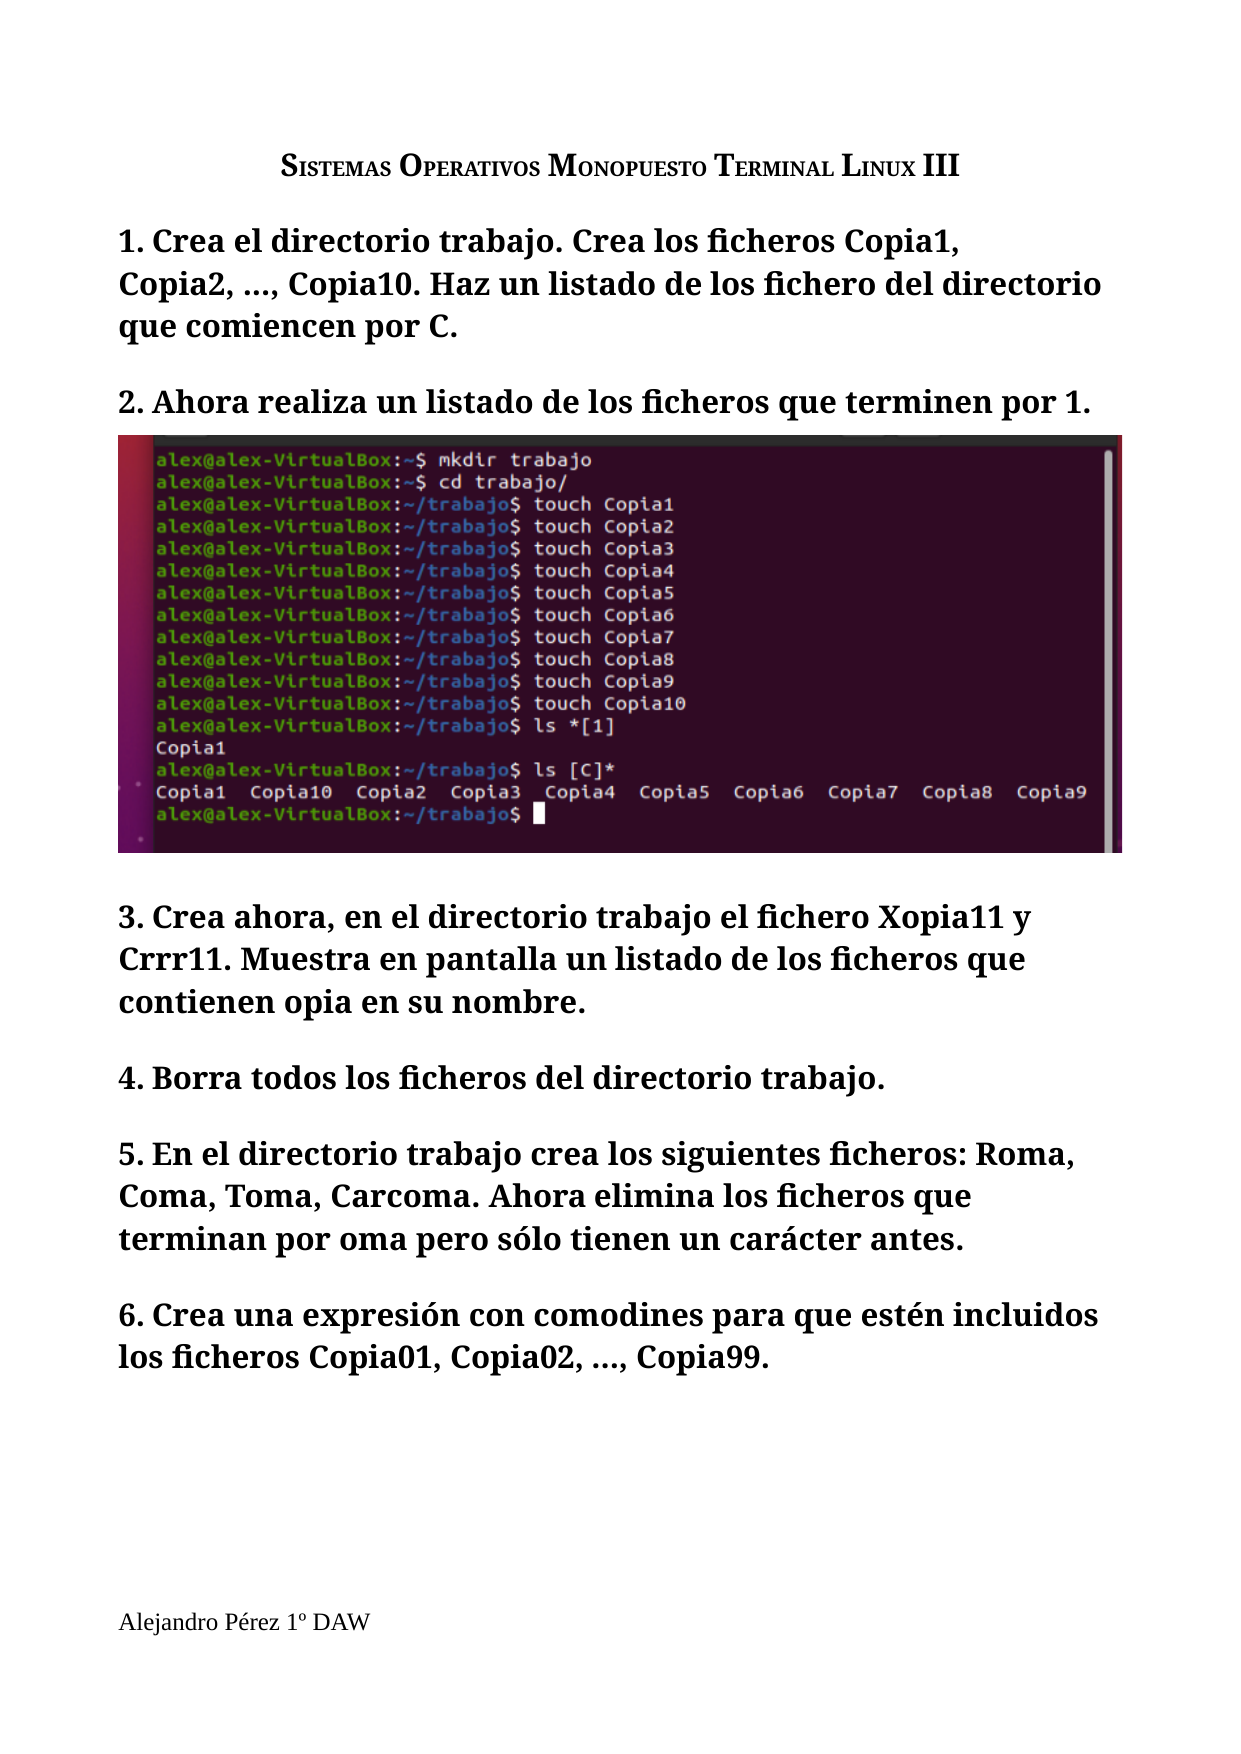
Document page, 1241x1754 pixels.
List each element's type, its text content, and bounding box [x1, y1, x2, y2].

subtitle 1. Crea el directorio trabajo. Crea los ficheros Copia1, Copia2, ..., Copia10. Haz un listado de los fichero del directorio que comiencen por C. [118, 219, 1122, 347]
subtitle 6. Crea una expresión con comodines para que estén incluidos los ficheros Copia01, Copia02, ..., Copia99. [118, 1293, 1122, 1378]
picture [118, 435, 1123, 853]
title SISTEMAS OPERATIVOS MONOPUESTO TERMINAL LINUX III [118, 143, 1122, 186]
subtitle 5. En el directorio trabajo crea los siguientes ficheros: Roma, Coma, Toma, Carcoma. Ahora elimina los ficheros que terminan por oma pero sólo tienen un carácter antes. [118, 1132, 1122, 1259]
subtitle 4. Borra todos los ficheros del directorio trabajo. [118, 1056, 1122, 1098]
subtitle 3. Crea ahora, en el directorio trabajo el fichero Xopia11 y Crrr11. Muestra en pantalla un listado de los ficheros que contienen opia en su nombre. [118, 894, 1122, 1022]
subtitle 2. Ahora realiza un listado de los ficheros que terminen por 1. [118, 380, 1122, 423]
